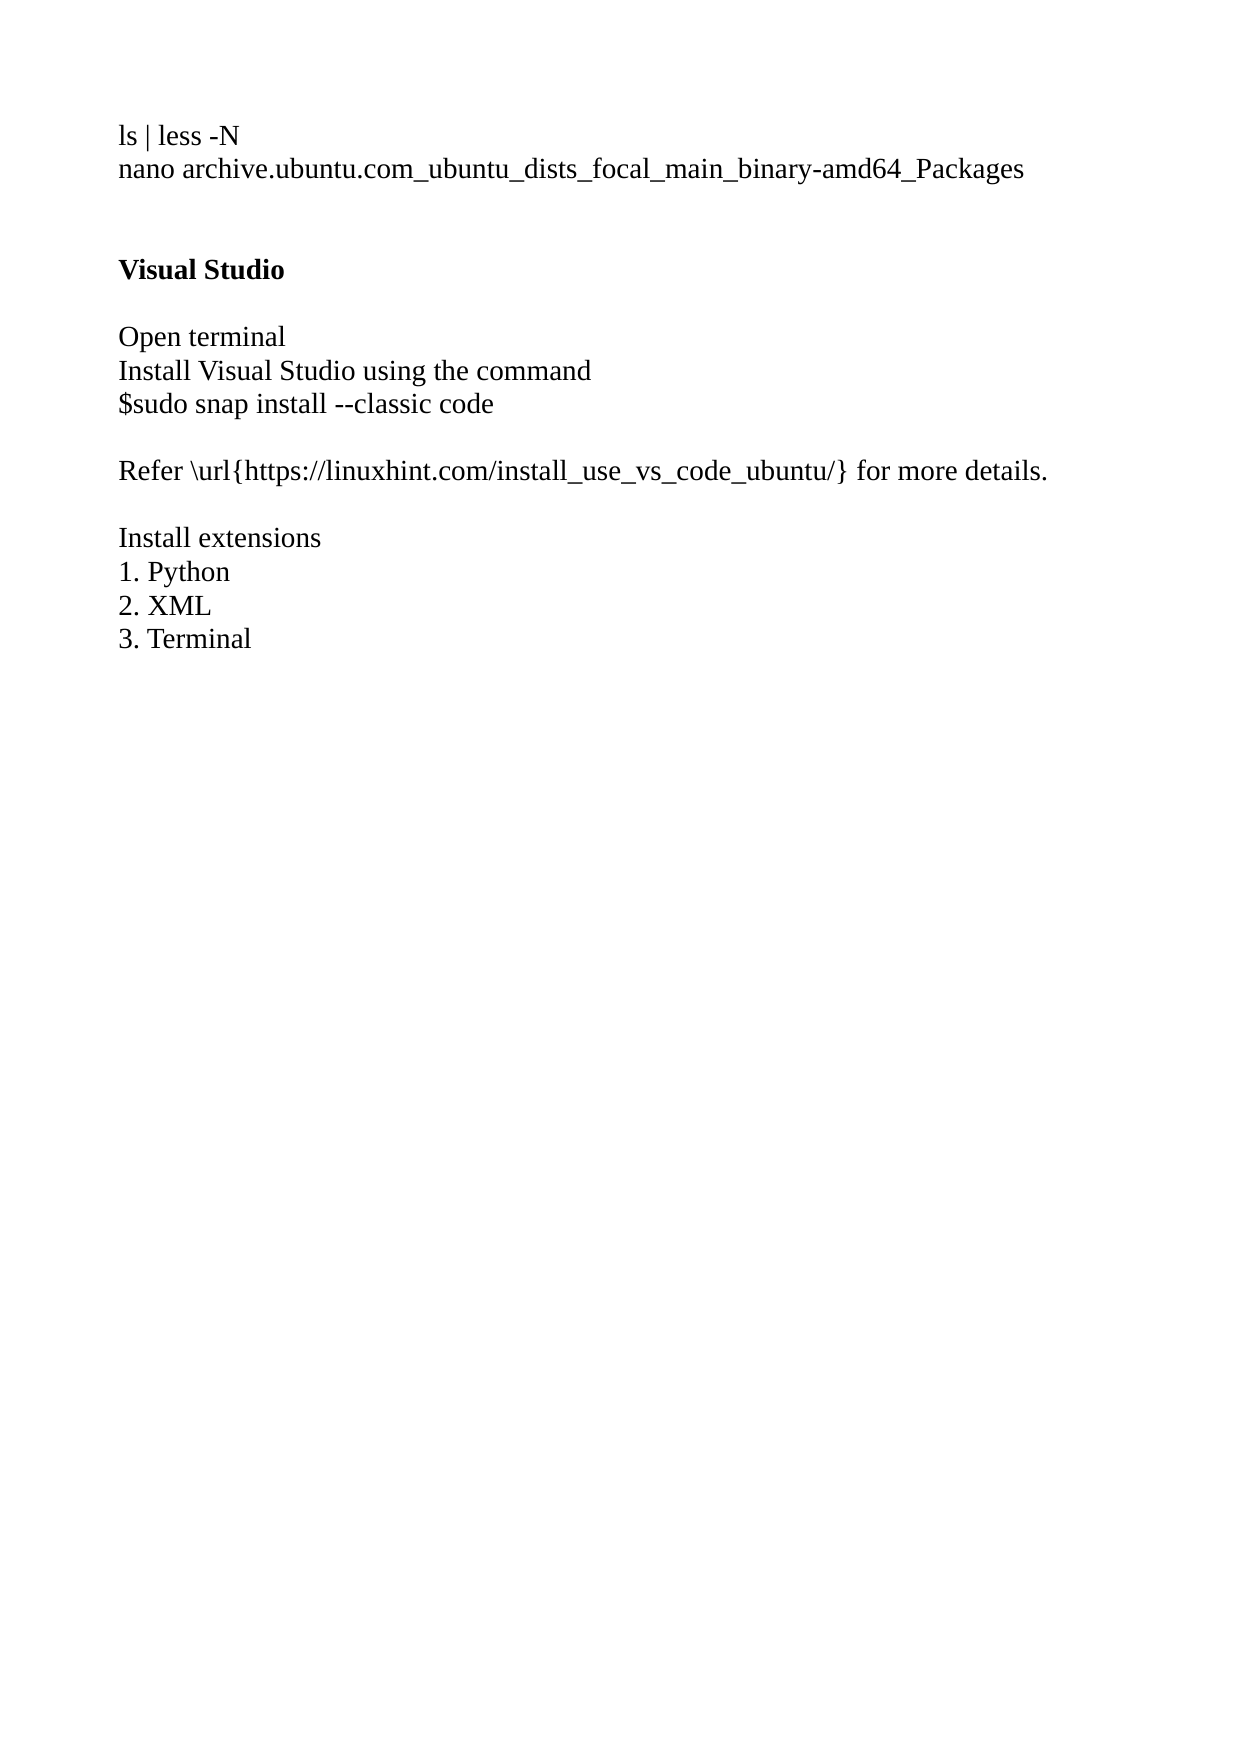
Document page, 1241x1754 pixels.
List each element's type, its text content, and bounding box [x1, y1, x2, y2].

text 2. XML [118, 588, 1122, 621]
text nano archive.ubuntu.com_ubuntu_dists_focal_main_binary-amd64_Packages [118, 152, 1122, 185]
text ls | less -N [118, 118, 1122, 152]
text $sudo snap install --classic code [118, 386, 1122, 420]
text Open terminal [118, 319, 1122, 353]
text Refer \url{https://linuxhint.com/install_use_vs_code_ubuntu/} for more details. [118, 453, 1122, 487]
text 1. Python [118, 554, 1122, 588]
text 3. Terminal [118, 621, 1122, 655]
text Visual Studio [118, 252, 1122, 286]
text Install Visual Studio using the command [118, 353, 1122, 386]
text Install extensions [118, 521, 1122, 554]
